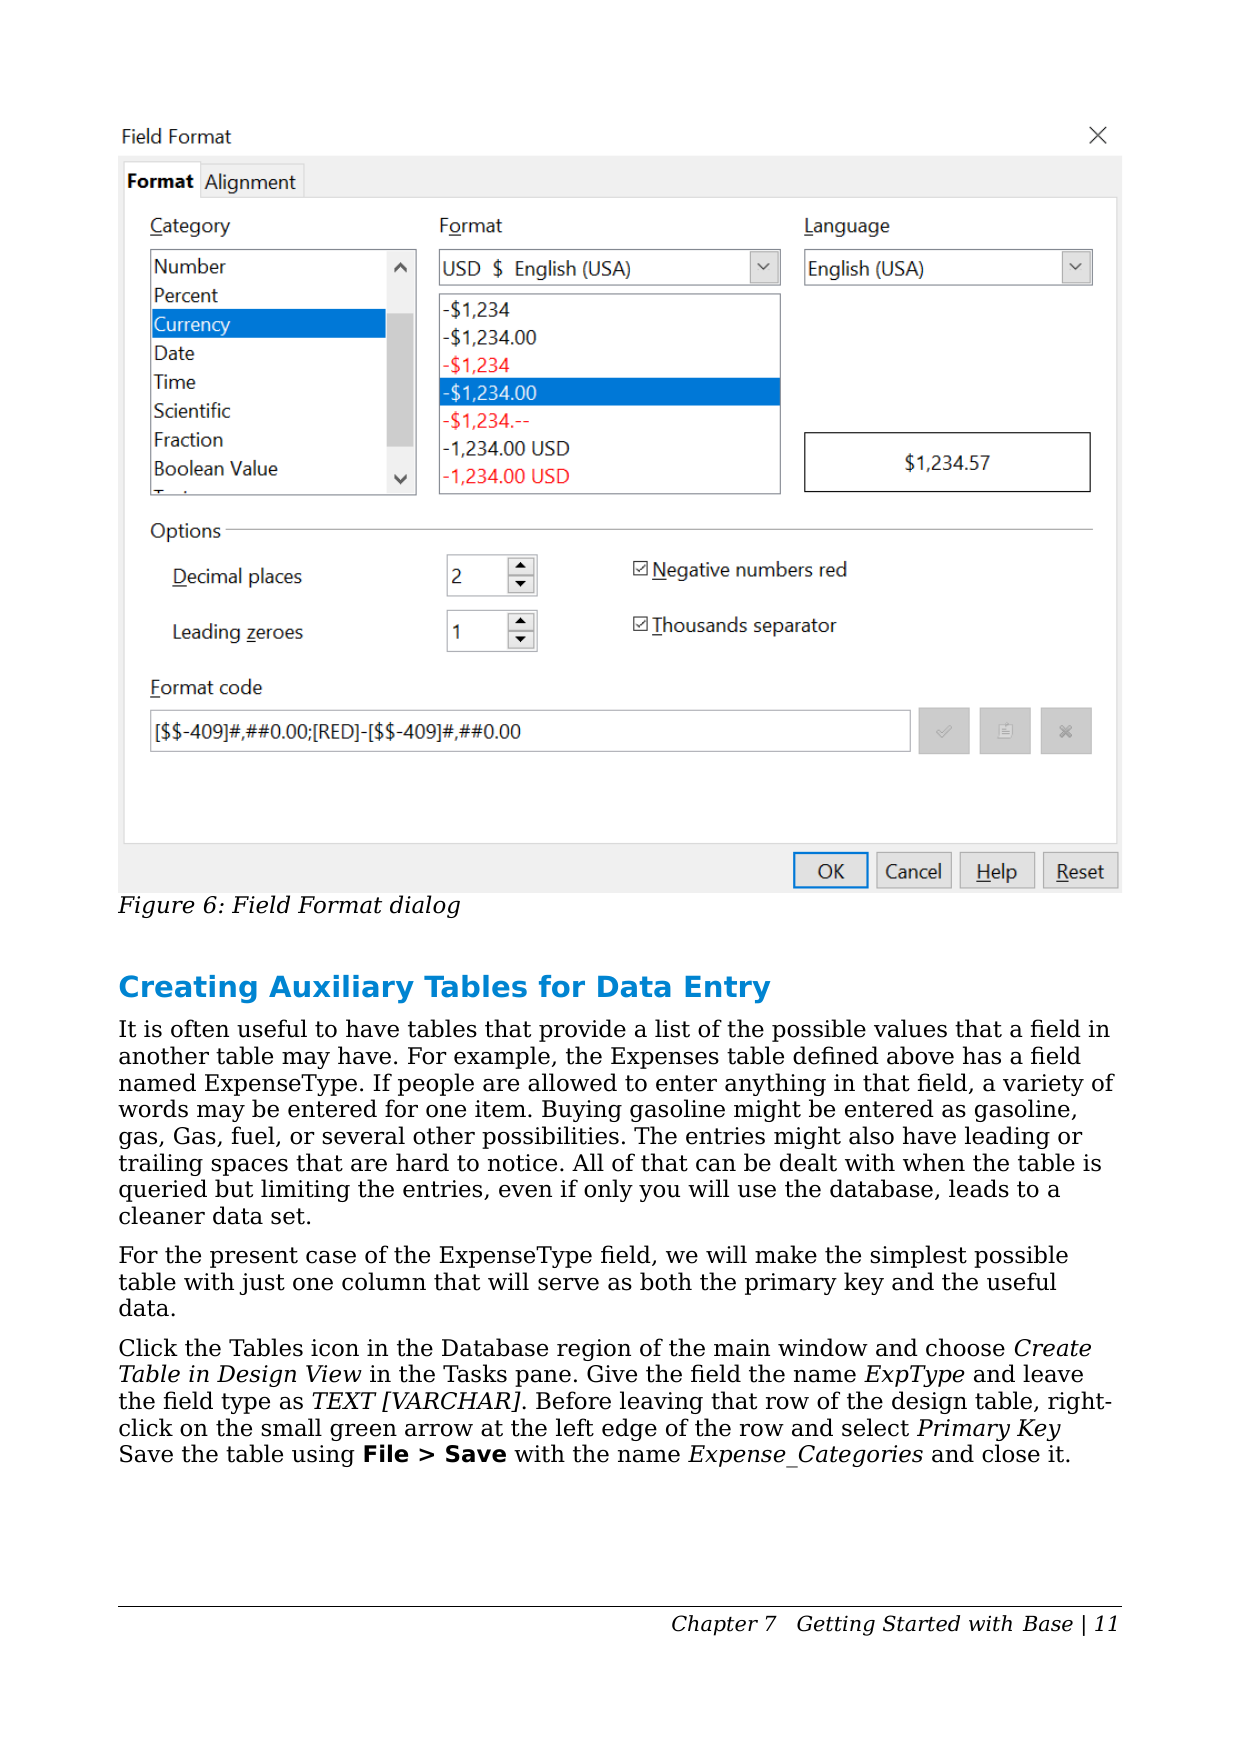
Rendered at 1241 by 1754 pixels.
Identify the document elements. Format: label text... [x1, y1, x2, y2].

text Figure 6: Field Format dialog [118, 893, 1122, 919]
text Click the Tables icon in the Database region of the main window and choose Create Table in Design View in the Tasks pane. Give the field the name ExpType and leave the field type as TEXT [VARCHAR]. Before leaving that row of the design table, right-click on the small green arrow at the left edge of the row and select Primary Key Save the table using File > Save with the name Expense_Categories and close it. [118, 1335, 1122, 1468]
subtitle Creating Auxiliary Tables for Data Entry [118, 970, 1122, 1004]
text It is often useful to have tables that provide a list of the possible values that a field in another table may have. For example, the Expenses table defined above has a field named ExpenseType. If people are allowed to enter anything in that field, a variety of words may be entered for one item. Buying gasoline might be entered as gasoline, gas, Gas, fuel, or several other possibilities. The entries might also have leading or trailing spaces that are hard to notice. All of that can be dealt with when the table is queried but limiting the entries, even if only you will use the database, leads to a cleaner data set. [118, 1016, 1122, 1230]
text For the present case of the ExpenseType field, we will make the simplest possible table with just one column that will serve as both the primary key and the useful data. [118, 1242, 1122, 1322]
picture [118, 118, 1123, 893]
